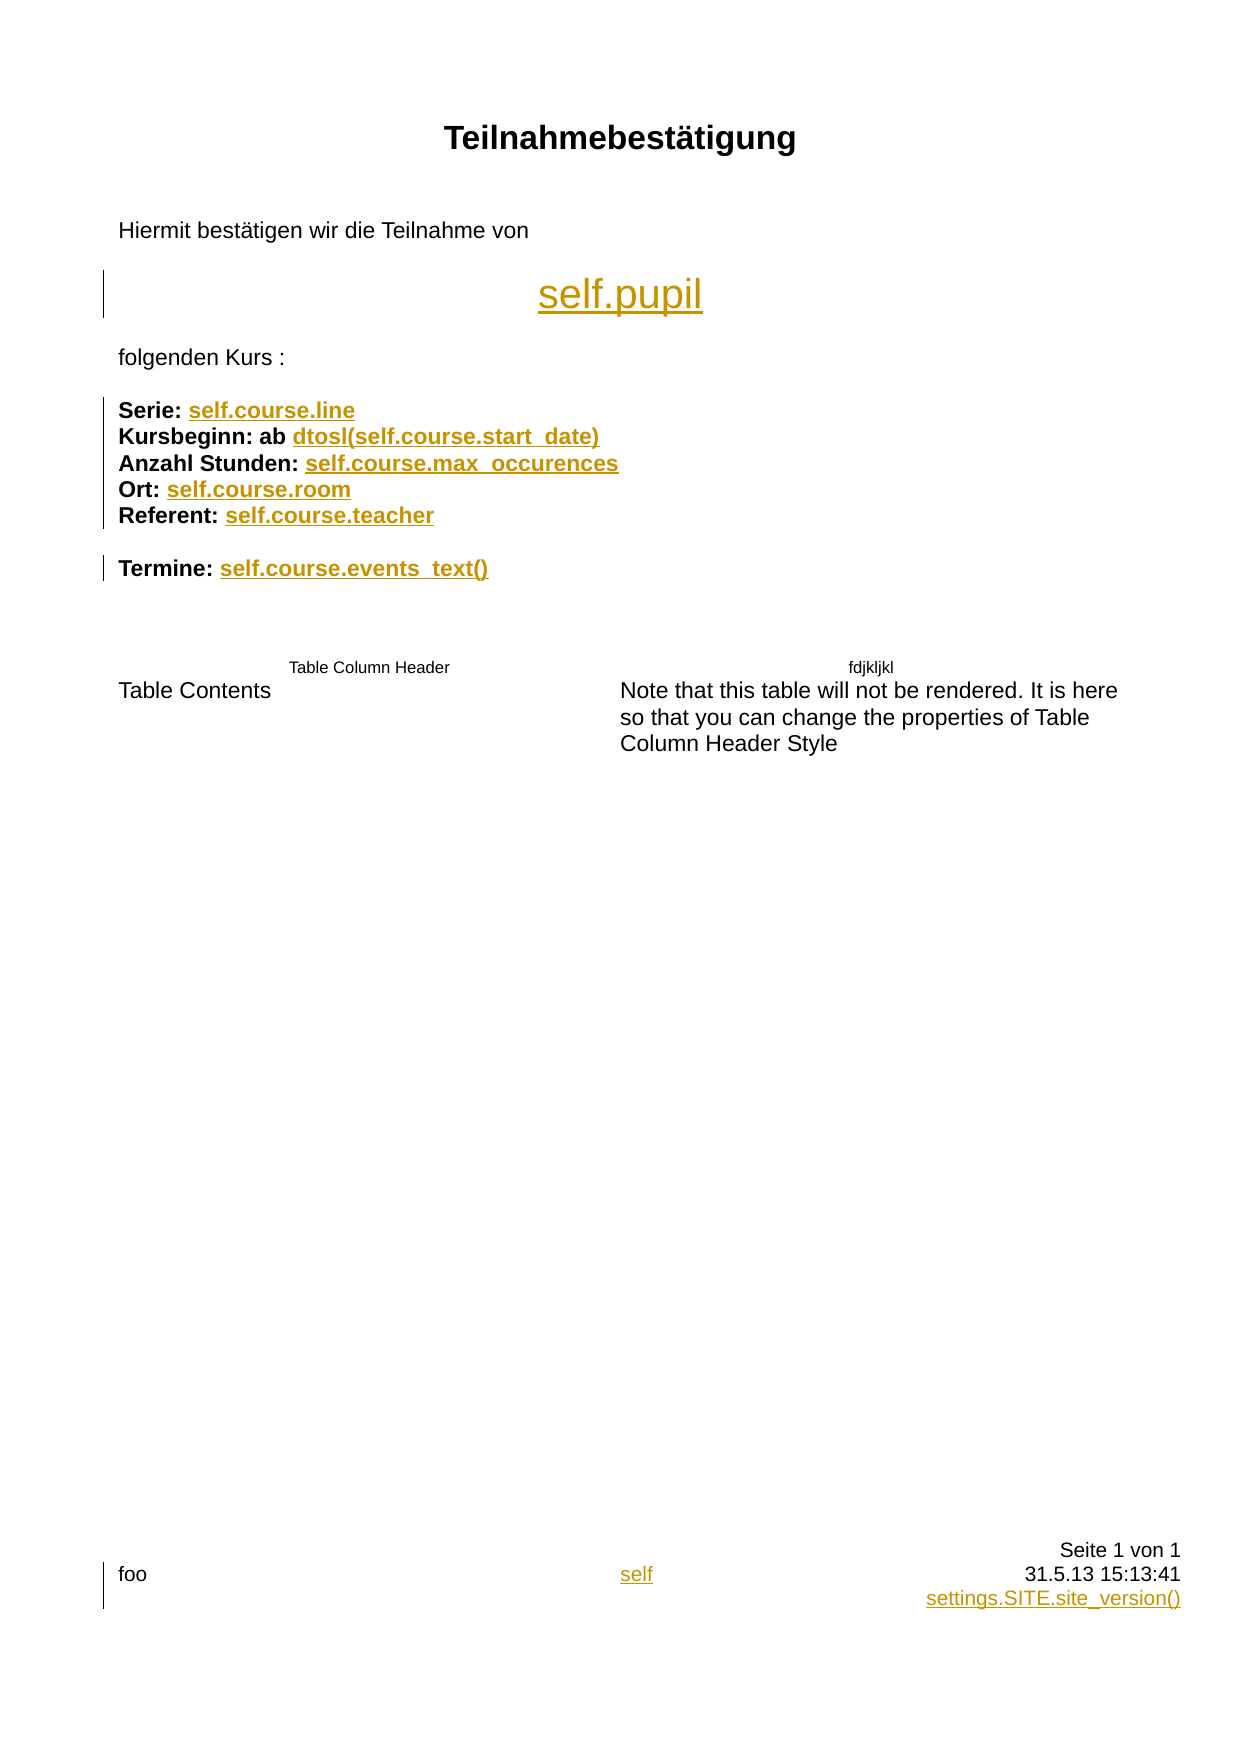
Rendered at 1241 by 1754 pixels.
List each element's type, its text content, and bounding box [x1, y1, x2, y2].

text Referent: self.course.teacher [118, 502, 1122, 529]
text Serie: self.course.line [118, 397, 1122, 423]
text Kursbeginn: ab dtosl(self.course.start_date) [118, 423, 1122, 449]
text Ort: self.course.room [118, 476, 1122, 502]
text folgenden Kurs : [118, 344, 1122, 371]
text self.pupil [118, 270, 1122, 318]
text Anzahl Stunden: self.course.max_occurences [118, 449, 1122, 476]
table_cell Table Contents [118, 677, 620, 756]
text Termine: self.course.events_text() [118, 555, 1122, 581]
text Hiermit bestätigen wir die Teilnahme von [118, 217, 1122, 243]
table_header fdjkljkl [620, 658, 1122, 677]
subtitle Teilnahmebestätigung [118, 118, 1122, 157]
table_cell Note that this table will not be rendered. It is here so that you can change the properties of Table Column Header Style [620, 677, 1122, 756]
table_header Table Column Header [118, 658, 620, 677]
